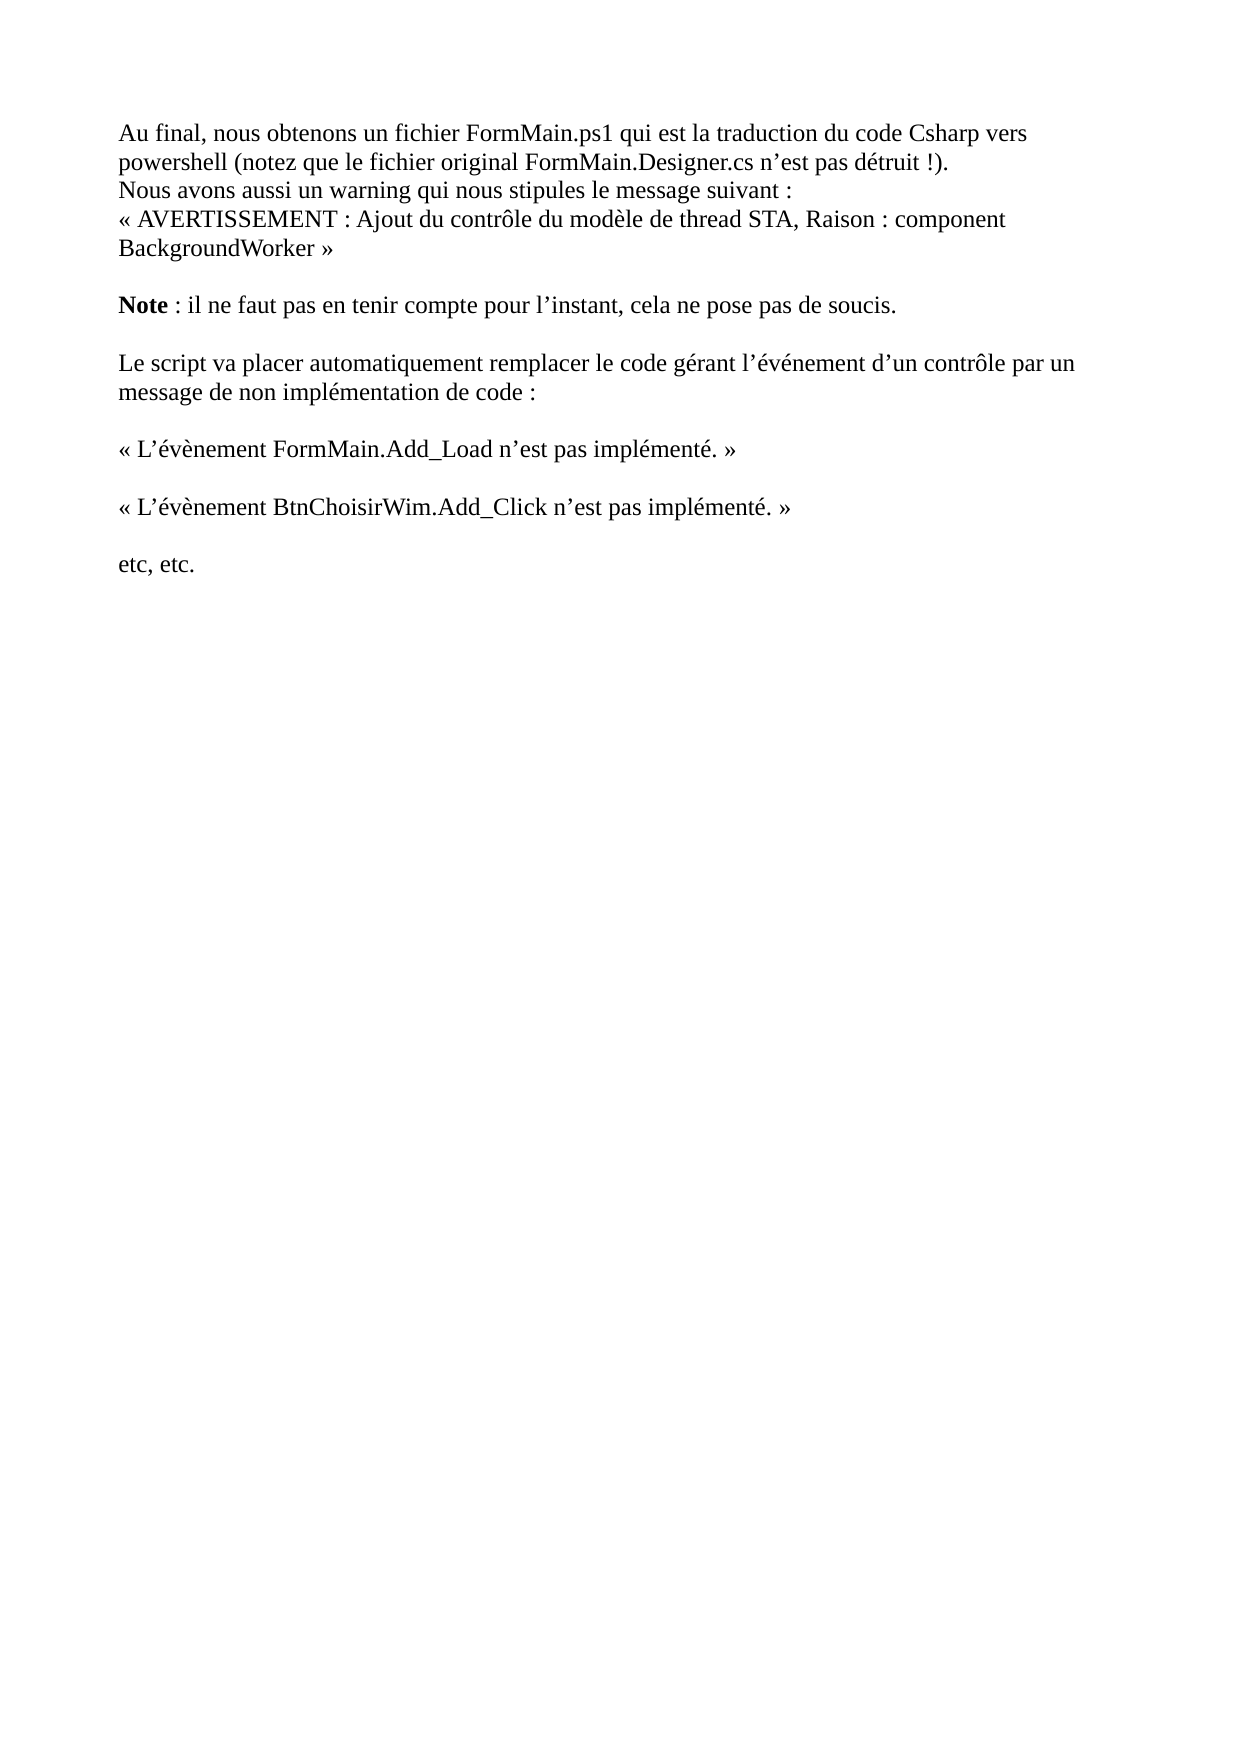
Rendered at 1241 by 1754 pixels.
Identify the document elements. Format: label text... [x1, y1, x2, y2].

text etc, etc. [118, 549, 1122, 578]
text Le script va placer automatiquement remplacer le code gérant l’événement d’un contrôle par un message de non implémentation de code : [118, 348, 1122, 406]
text Au final, nous obtenons un fichier FormMain.ps1 qui est la traduction du code Csharp vers powershell (notez que le fichier original FormMain.Designer.cs n’est pas détruit !). [118, 118, 1122, 176]
text « L’évènement FormMain.Add_Load n’est pas implémenté. » [118, 434, 1122, 463]
text Nous avons aussi un warning qui nous stipules le message suivant : [118, 176, 1122, 204]
text « L’évènement BtnChoisirWim.Add_Click n’est pas implémenté. » [118, 492, 1122, 521]
text « AVERTISSEMENT : Ajout du contrôle du modèle de thread STA, Raison : component BackgroundWorker » [118, 204, 1122, 262]
text Note : il ne faut pas en tenir compte pour l’instant, cela ne pose pas de soucis. [118, 291, 1122, 319]
